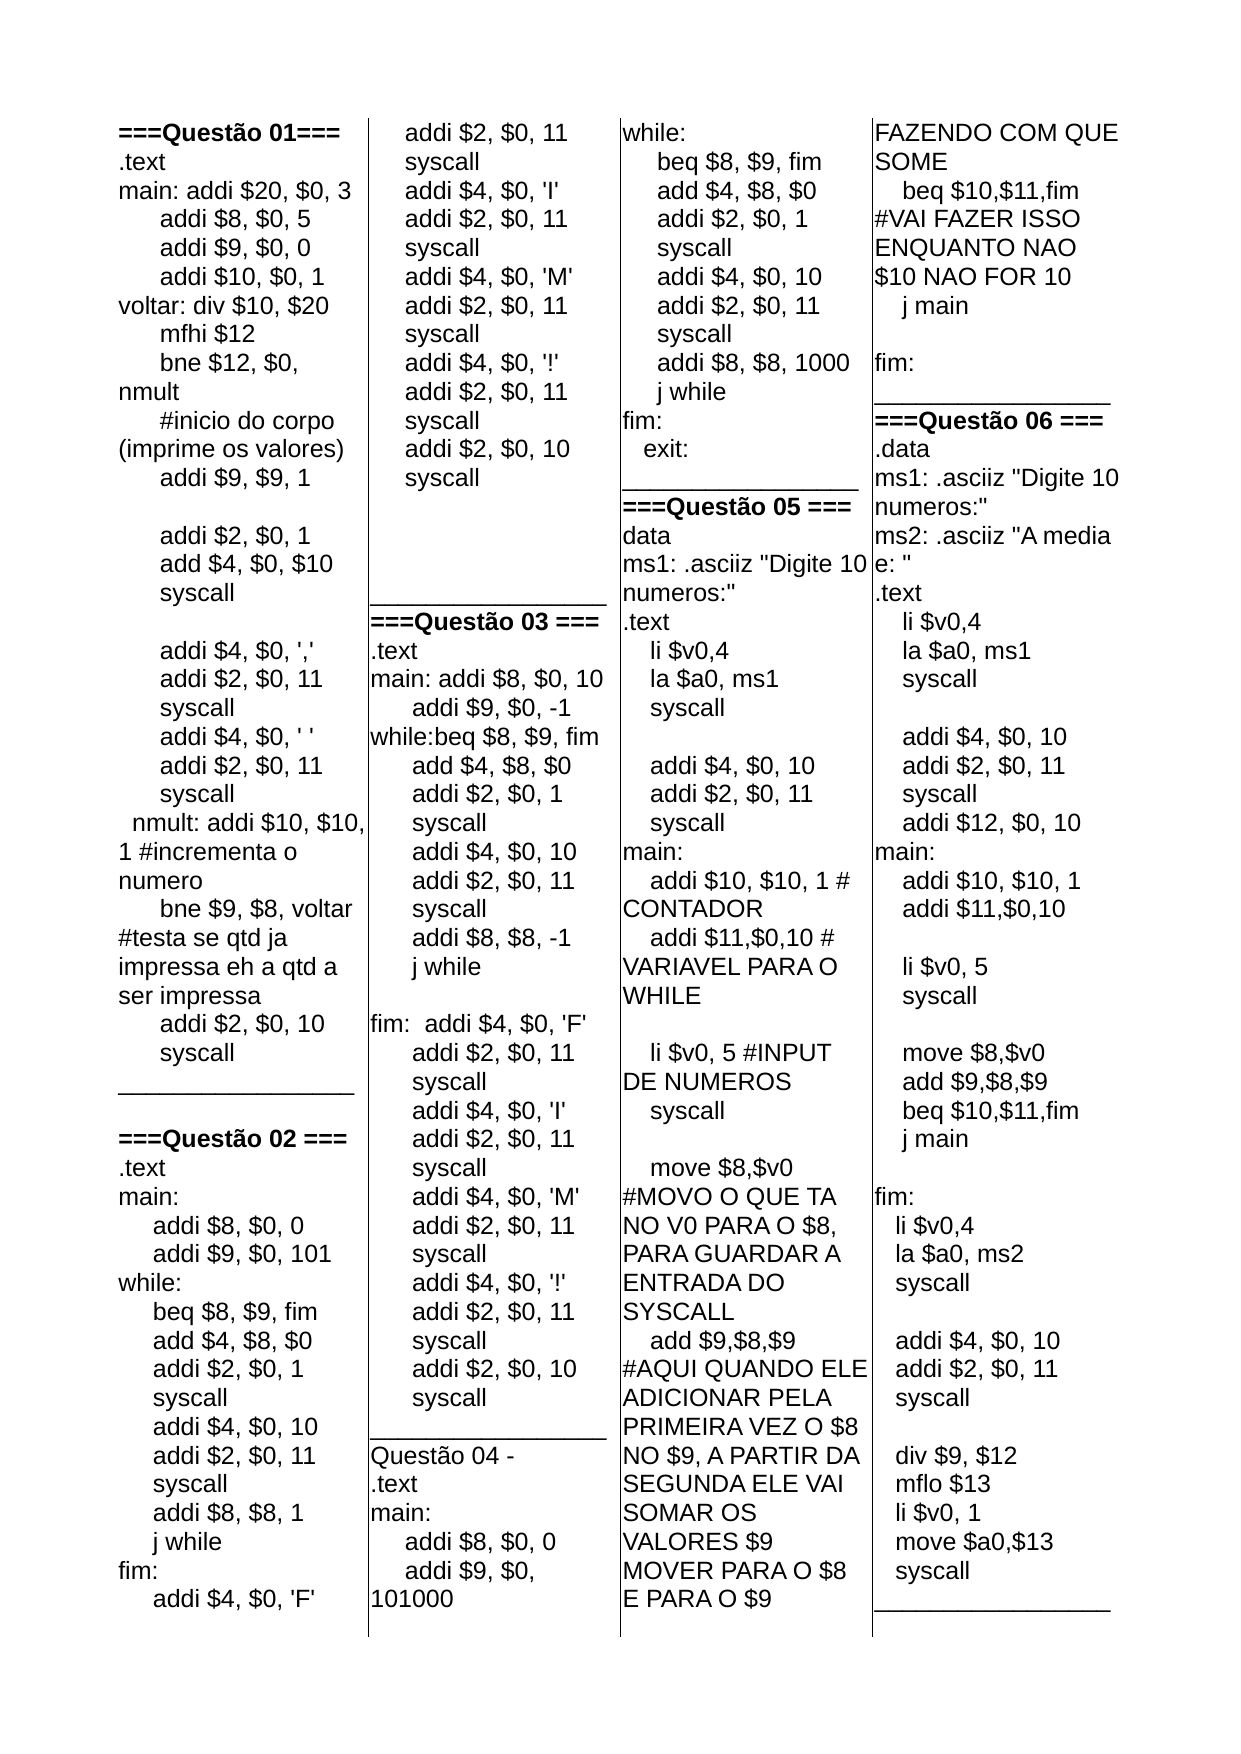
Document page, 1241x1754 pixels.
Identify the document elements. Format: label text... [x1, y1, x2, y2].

text ===Questão 01=== [118, 118, 366, 147]
text Questão 04 - [370, 1441, 618, 1469]
text .text main: addi $8, $0, 0 addi $9, $0, 101000 [370, 1469, 618, 1613]
text ===Questão 02 === [118, 1124, 366, 1153]
text while: beq $8, $9, fim add $4, $8, $0 addi $2, $0, 1 syscall addi $4, $0, 10 addi $2, $0, 11 syscall addi $8, $8, 1000 j while fim: exit: _________________ [622, 118, 870, 492]
text .text main: addi $8, $0, 0 addi $9, $0, 101 while: beq $8, $9, fim add $4, $8, $0 addi $2, $0, 1 syscall addi $4, $0, 10 addi $2, $0, 11 syscall addi $8, $8, 1 j while fim: addi $4, $0, 'F' [118, 1153, 366, 1613]
text .data ms1: .asciiz "Digite 10 numeros:" ms2: .asciiz "A media e: " .text li $v0,4 la $a0, ms1 syscall addi $4, $0, 10 addi $2, $0, 11 syscall addi $12, $0, 10 main: addi $10, $10, 1 addi $11,$0,10 li $v0, 5 syscall move $8,$v0 add $9,$8,$9 beq $10,$11,fim j main fim: li $v0,4 la $a0, ms2 syscall addi $4, $0, 10 addi $2, $0, 11 syscall div $9, $12 mflo $13 li $v0, 1 move $a0,$13 syscall [874, 434, 1122, 1584]
text ===Questão 03 === [370, 607, 618, 636]
text .text main: addi $8, $0, 10 addi $9, $0, -1 while:beq $8, $9, fim add $4, $8, $0 addi $2, $0, 1 syscall addi $4, $0, 10 addi $2, $0, 11 syscall addi $8, $8, -1 j while fim: addi $4, $0, 'F' addi $2, $0, 11 syscall addi $4, $0, 'I' addi $2, $0, 11 syscall addi $4, $0, 'M' addi $2, $0, 11 syscall addi $4, $0, '!' addi $2, $0, 11 syscall addi $2, $0, 10 syscall _________________ [370, 636, 618, 1441]
text _________________ [874, 377, 1122, 406]
text ===Questão 06 === [874, 406, 1122, 434]
text _________________ [874, 1584, 1122, 1613]
text ===Questão 05 === [622, 492, 870, 521]
text addi $2, $0, 11 syscall addi $4, $0, 'I' addi $2, $0, 11 syscall addi $4, $0, 'M' addi $2, $0, 11 syscall addi $4, $0, '!' addi $2, $0, 11 syscall addi $2, $0, 10 syscall _________________ [370, 118, 618, 607]
text .text main: addi $20, $0, 3 addi $8, $0, 5 addi $9, $0, 0 addi $10, $0, 1 voltar: div $10, $20 mfhi $12 bne $12, $0, nmult #inicio do corpo (imprime os valores) addi $9, $9, 1 addi $2, $0, 1 add $4, $0, $10 syscall addi $4, $0, ',' addi $2, $0, 11 syscall addi $4, $0, ' ' addi $2, $0, 11 syscall nmult: addi $10, $10, 1 #incrementa o numero bne $9, $8, voltar #testa se qtd ja impressa eh a qtd a ser impressa addi $2, $0, 10 syscall [118, 147, 366, 1067]
text _________________ [118, 1067, 366, 1096]
text FAZENDO COM QUE SOME beq $10,$11,fim #VAI FAZER ISSO ENQUANTO NAO $10 NAO FOR 10 j main fim: [874, 118, 1122, 377]
text data ms1: .asciiz "Digite 10 numeros:" .text li $v0,4 la $a0, ms1 syscall addi $4, $0, 10 addi $2, $0, 11 syscall main: addi $10, $10, 1 # CONTADOR addi $11,$0,10 # VARIAVEL PARA O WHILE li $v0, 5 #INPUT DE NUMEROS syscall move $8,$v0 #MOVO O QUE TA NO V0 PARA O $8, PARA GUARDAR A ENTRADA DO SYSCALL add $9,$8,$9 #AQUI QUANDO ELE ADICIONAR PELA PRIMEIRA VEZ O $8 NO $9, A PARTIR DA SEGUNDA ELE VAI SOMAR OS VALORES $9 MOVER PARA O $8 E PARA O $9 [622, 521, 870, 1613]
